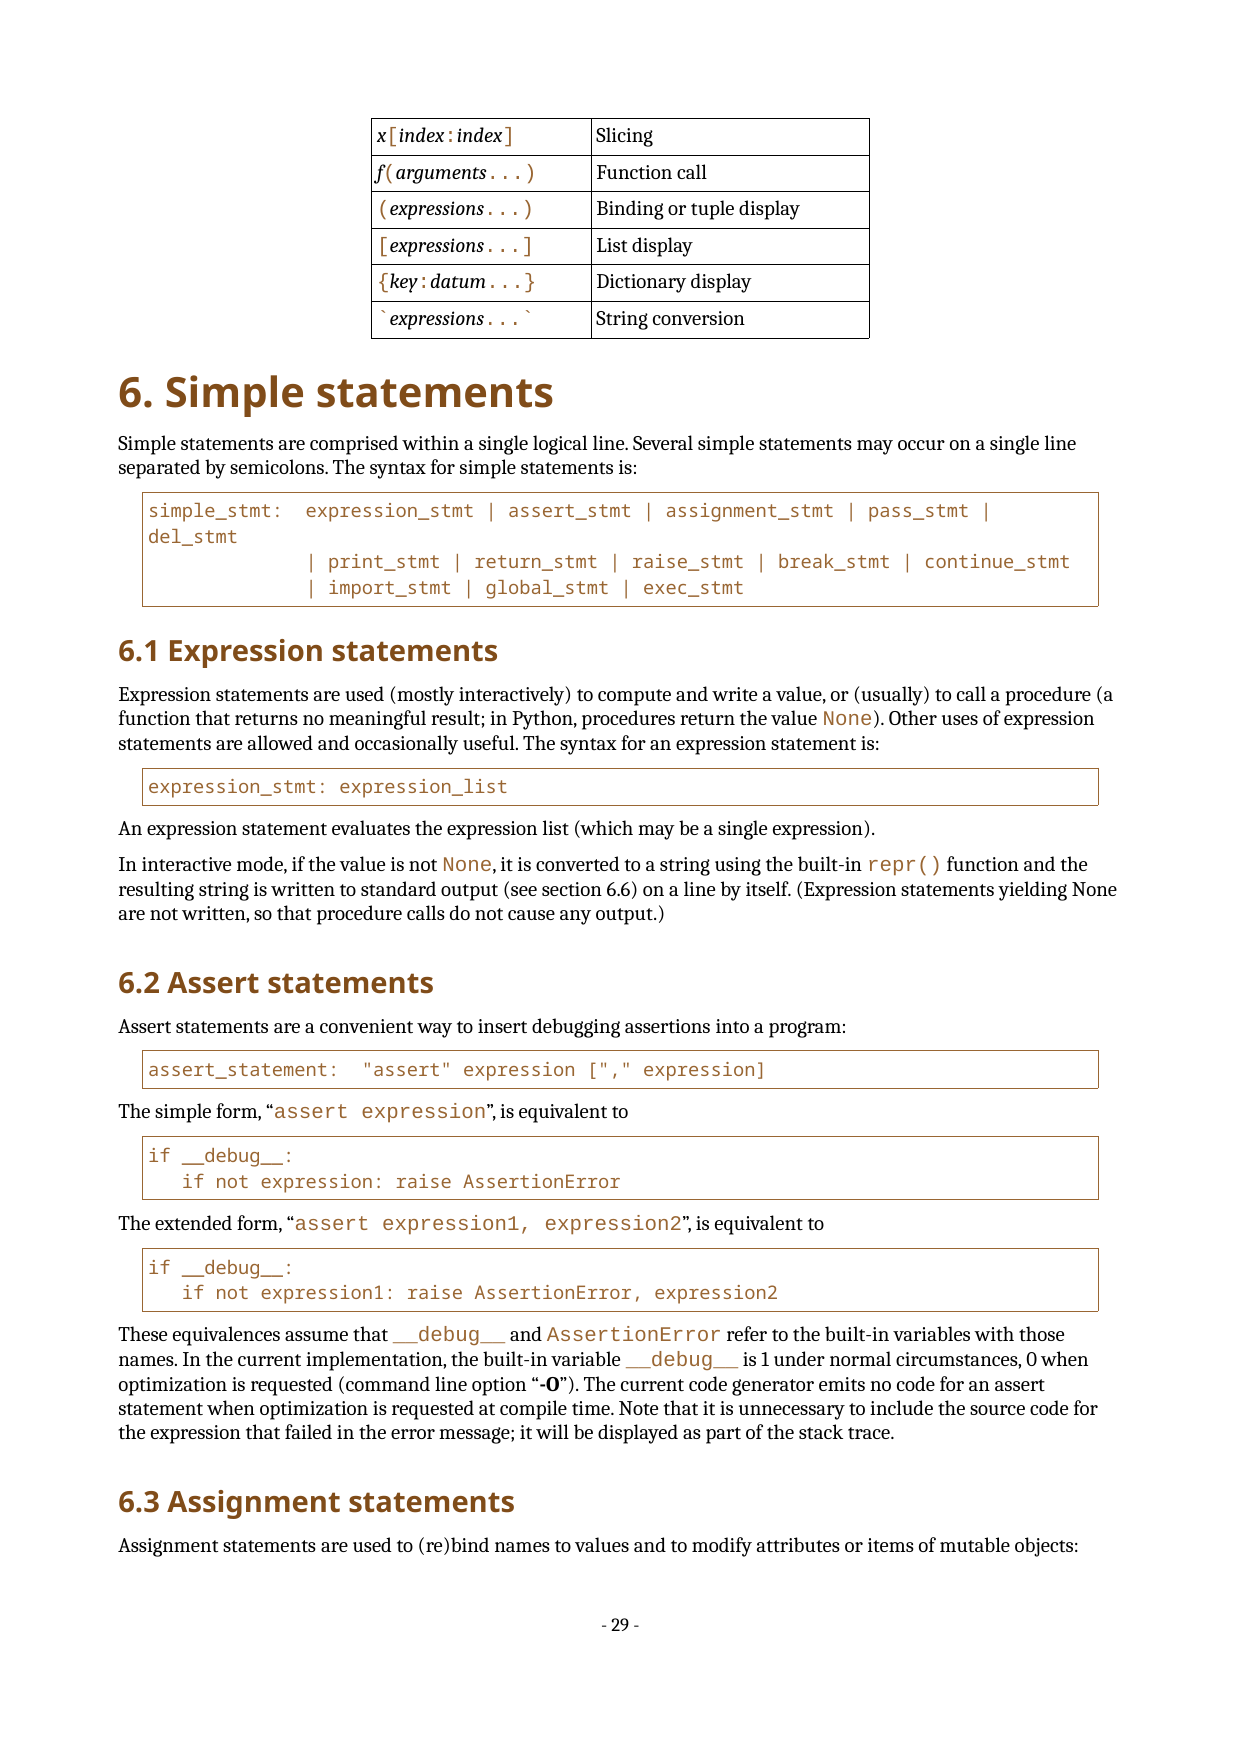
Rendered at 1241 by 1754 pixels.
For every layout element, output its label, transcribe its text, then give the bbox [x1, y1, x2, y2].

table_cell Slicing [592, 119, 869, 155]
text Assignment statements are used to (re)bind names to values and to modify attributes or items of mutable objects: [118, 1534, 1122, 1558]
subtitle 6.2 Assert statements [118, 962, 1122, 1002]
subtitle 6.3 Assignment statements [118, 1482, 1122, 1521]
table_cell {key:datum...} [372, 265, 591, 301]
text | print_stmt | return_stmt | raise_stmt | break_stmt | continue_stmt [143, 543, 1098, 568]
text These equivalences assume that __debug__ and AssertionError refer to the built-in variables with those names. In the current implementation, the built-in variable __debug__ is 1 under normal circumstances, 0 when optimization is requested (command line option “-O”). The current code generator emits no code for an assert statement when optimization is requested at compile time. Note that it is unnecessary to include the source code for the expression that failed in the error message; it will be displayed as part of the stack trace. [118, 1323, 1122, 1445]
text The extended form, “assert expression1, expression2”, is equivalent to [118, 1211, 1122, 1236]
table_cell [expressions...] [372, 229, 591, 264]
text expression_stmt: expression_list [143, 769, 1098, 805]
subtitle 6.1 Expression statements [118, 631, 1122, 670]
text assert_statement: "assert" expression ["," expression] [143, 1051, 1098, 1088]
text if __debug__: [143, 1249, 1098, 1274]
table_cell (expressions...) [372, 192, 591, 228]
text if not expression: raise AssertionError [143, 1162, 1098, 1199]
table_cell String conversion [592, 302, 869, 337]
table_cell f(arguments...) [372, 156, 591, 191]
subtitle 6. Simple statements [118, 363, 1122, 419]
text | import_stmt | global_stmt | exec_stmt [143, 568, 1098, 606]
text Simple statements are comprised within a single logical line. Several simple statements may occur on a single line separated by semicolons. The syntax for simple statements is: [118, 432, 1122, 480]
table_cell Binding or tuple display [592, 192, 869, 228]
text if not expression1: raise AssertionError, expression2 [143, 1274, 1098, 1311]
text Assert statements are a convenient way to insert debugging assertions into a program: [118, 1014, 1122, 1038]
table_cell x[index:index] [372, 119, 591, 155]
table_cell List display [592, 229, 869, 264]
text simple_stmt: expression_stmt | assert_stmt | assignment_stmt | pass_stmt | del_stmt [143, 493, 1098, 543]
table_cell Function call [592, 156, 869, 191]
text An expression statement evaluates the expression list (which may be a single expression). [118, 817, 1122, 841]
text Expression statements are used (mostly interactively) to compute and write a value, or (usually) to call a procedure (a function that returns no meaningful result; in Python, procedures return the value None). Other uses of expression statements are allowed and occasionally useful. The syntax for an expression statement is: [118, 683, 1122, 756]
text The simple form, “assert expression”, is equivalent to [118, 1100, 1122, 1125]
table_cell `expressions...` [372, 302, 591, 337]
table_cell Dictionary display [592, 265, 869, 301]
text if __debug__: [143, 1137, 1098, 1162]
text In interactive mode, if the value is not None, it is converted to a string using the built-in repr() function and the resulting string is written to standard output (see section 6.6) on a line by itself. (Expression statements yielding None are not written, so that procedure calls do not cause any output.) [118, 853, 1122, 926]
